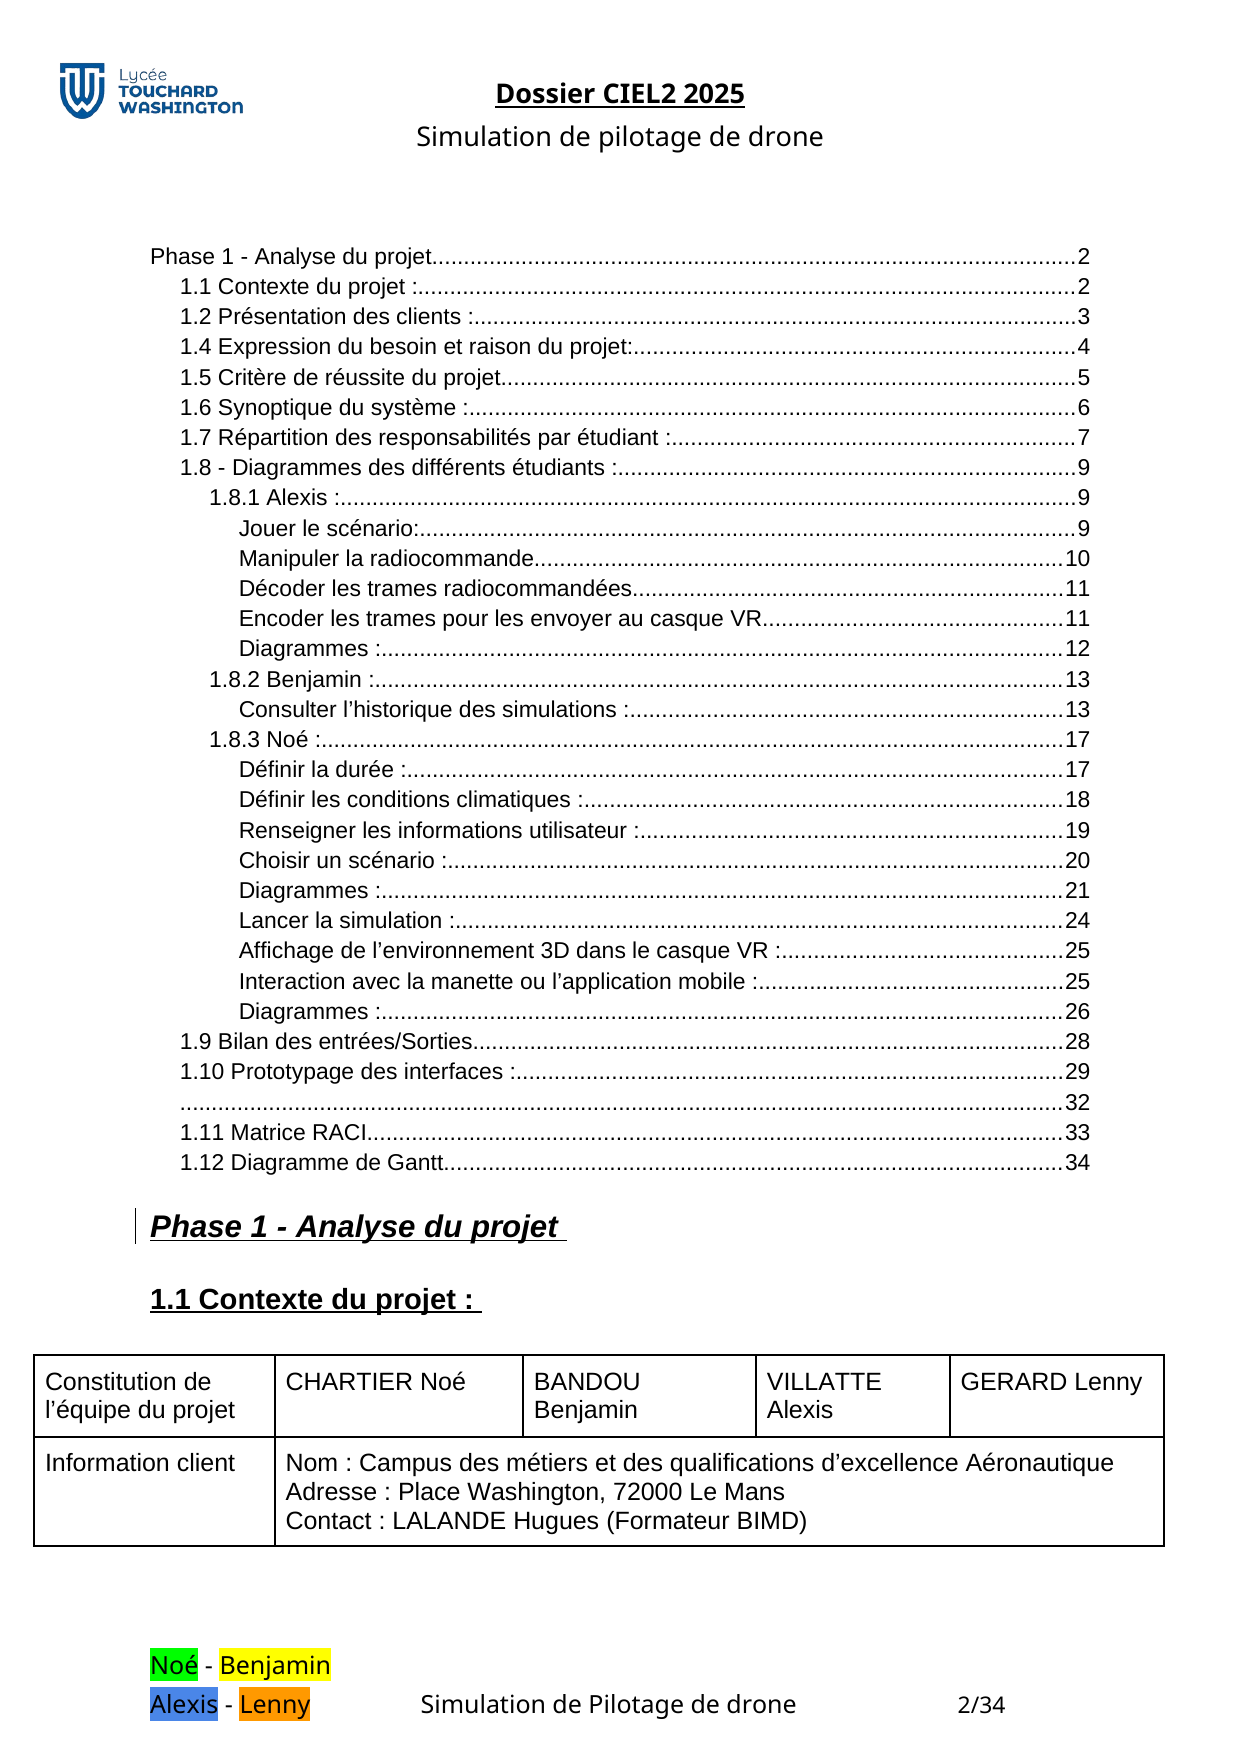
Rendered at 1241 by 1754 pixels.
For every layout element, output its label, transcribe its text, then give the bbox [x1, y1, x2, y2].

text Encoder les trames pour les envoyer au casque VR 11 [238, 605, 1090, 632]
table_header Constitution de l’équipe du projet [35, 1356, 274, 1436]
text Choisir un scénario : 20 [238, 847, 1090, 873]
text 1.8.3 Noé : 17 [209, 726, 1090, 752]
text Définir les conditions climatiques : 18 [238, 786, 1090, 813]
table_header CHARTIER Noé [276, 1356, 522, 1436]
table_header VILLATTE Alexis [757, 1356, 949, 1436]
text 1.10 Prototypage des interfaces : 29 [179, 1058, 1090, 1085]
subtitle Phase 1 - Analyse du projet [150, 1208, 1090, 1244]
table_header GERARD Lenny [951, 1356, 1163, 1436]
text 1.7 Répartition des responsabilités par étudiant : 7 [179, 424, 1090, 450]
text Décoder les trames radiocommandées 11 [238, 575, 1090, 601]
text Phase 1 - Analyse du projet 2 [150, 243, 1090, 269]
text Diagrammes : 26 [238, 998, 1090, 1024]
text Interaction avec la manette ou l’application mobile : 25 [238, 968, 1090, 994]
text 1.6 Synoptique du système : 6 [179, 394, 1090, 420]
text Affichage de l’environnement 3D dans le casque VR : 25 [238, 937, 1090, 964]
text 32 [179, 1088, 1090, 1115]
table_cell Information client [35, 1438, 274, 1545]
table_cell Nom : Campus des métiers et des qualifications d’excellence Aéronautique Adresse : Place Washington, 72000 Le Mans Contact : LALANDE Hugues (Formateur BIMD) [276, 1438, 1163, 1545]
subtitle 1.1 Contexte du projet : [150, 1282, 1090, 1315]
picture [15, 18, 287, 163]
text 1.4 Expression du besoin et raison du projet: 4 [179, 333, 1090, 360]
text 1.5 Critère de réussite du projet 5 [179, 363, 1090, 390]
text 1.11 Matrice RACI 33 [179, 1119, 1090, 1145]
table_header BANDOU Benjamin [524, 1356, 755, 1436]
text Diagrammes : 12 [238, 635, 1090, 662]
text 1.1 Contexte du projet : 2 [179, 273, 1090, 299]
text 1.8.2 Benjamin : 13 [209, 666, 1090, 692]
text 1.2 Présentation des clients : 3 [179, 303, 1090, 329]
text 1.8 - Diagrammes des différents étudiants : 9 [179, 454, 1090, 481]
text Définir la durée : 17 [238, 756, 1090, 783]
text Diagrammes : 21 [238, 877, 1090, 903]
text Renseigner les informations utilisateur : 19 [238, 817, 1090, 843]
text 1.9 Bilan des entrées/Sorties 28 [179, 1028, 1090, 1054]
text Manipuler la radiocommande 10 [238, 545, 1090, 571]
text 1.12 Diagramme de Gantt 34 [179, 1149, 1090, 1175]
text Jouer le scénario: 9 [238, 514, 1090, 541]
text Consulter l’historique des simulations : 13 [238, 696, 1090, 722]
text Lancer la simulation : 24 [238, 907, 1090, 934]
text 1.8.1 Alexis : 9 [209, 484, 1090, 511]
